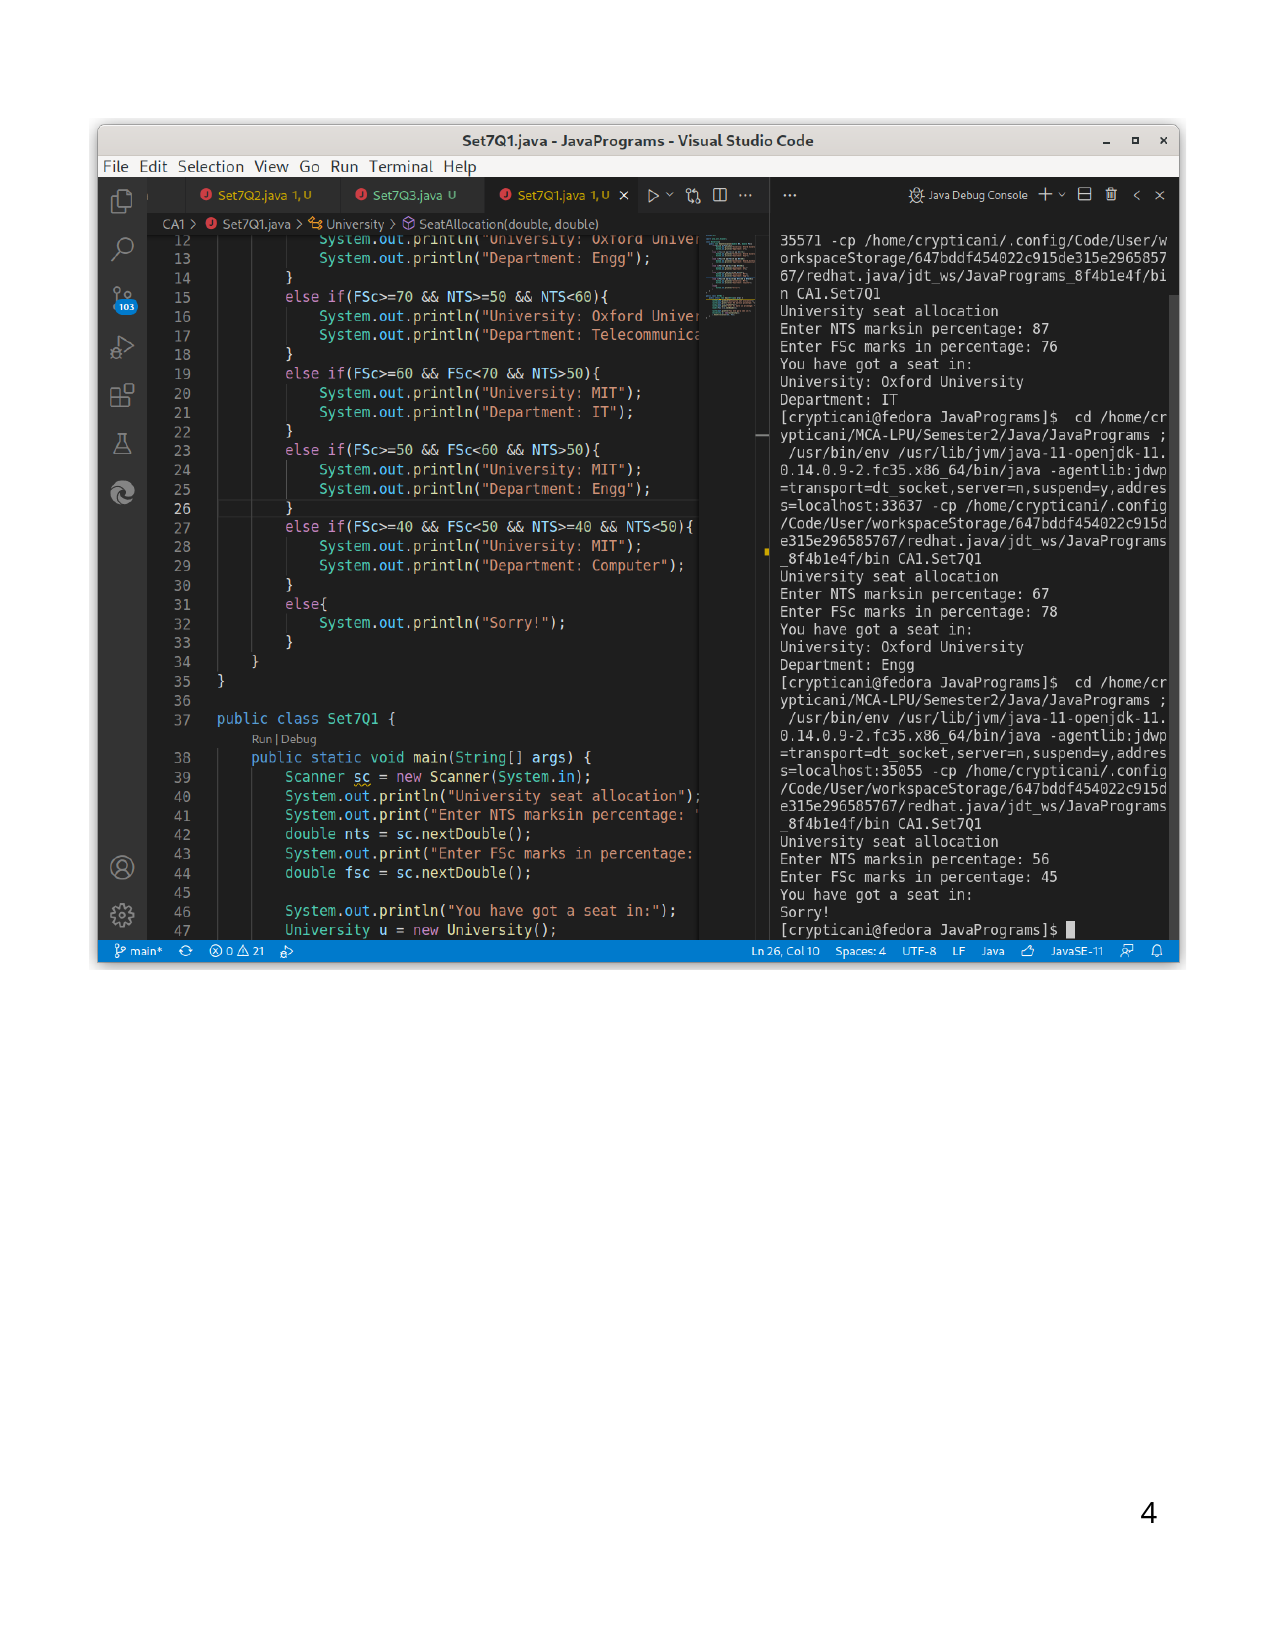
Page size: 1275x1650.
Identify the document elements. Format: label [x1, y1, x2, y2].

picture [89, 118, 1187, 970]
